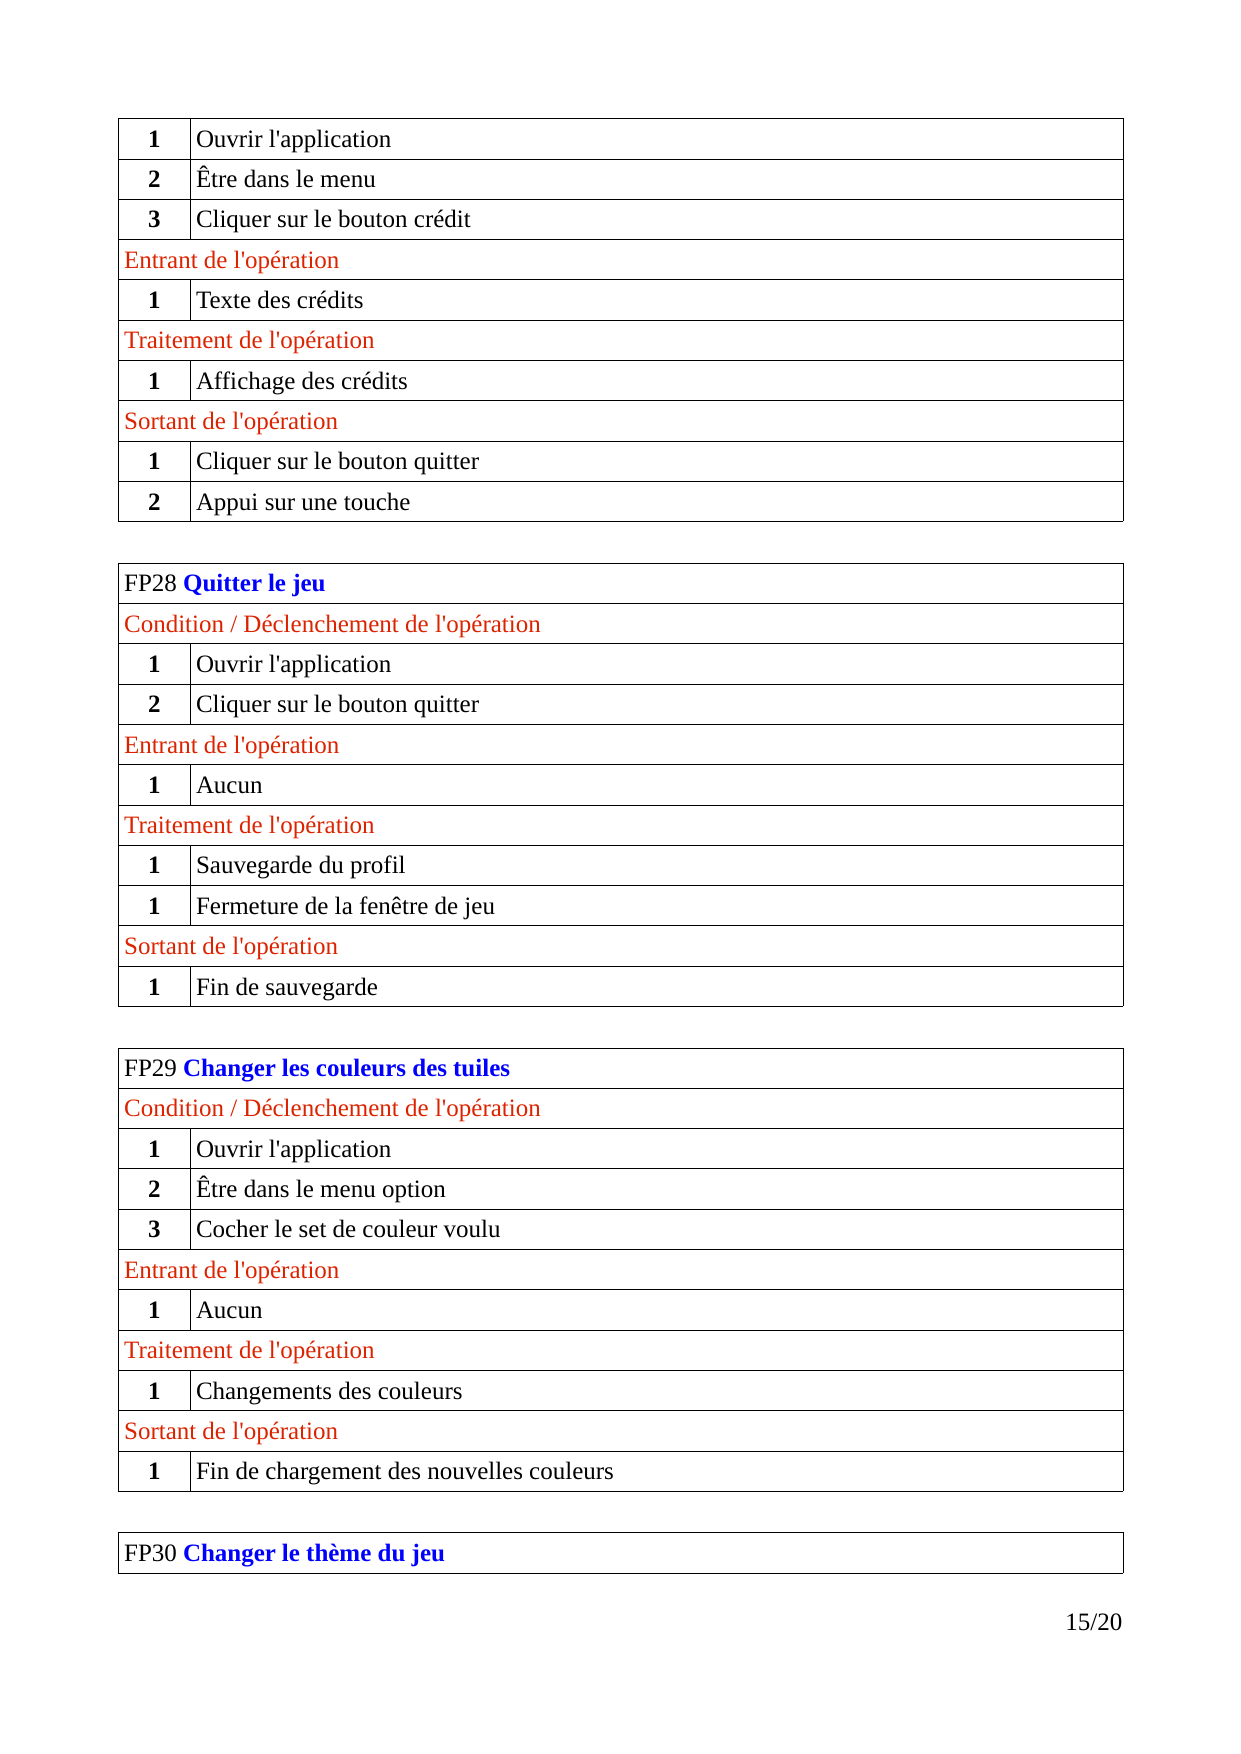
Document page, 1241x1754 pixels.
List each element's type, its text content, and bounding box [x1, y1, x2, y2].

table_cell Sortant de l'opération [119, 1411, 1123, 1451]
table_cell Changements des couleurs [191, 1371, 1123, 1410]
table_cell Cliquer sur le bouton crédit [191, 200, 1123, 239]
table_cell Condition / Déclenchement de l'opération [119, 1089, 1123, 1128]
table_cell Traitement de l'opération [119, 806, 1123, 845]
table_cell Être dans le menu option [191, 1169, 1123, 1209]
table_cell Être dans le menu [191, 160, 1123, 199]
table_cell Fermeture de la fenêtre de jeu [191, 886, 1123, 925]
table_header FP29 Changer les couleurs des tuiles [119, 1049, 1123, 1088]
table_cell Traitement de l'opération [119, 321, 1123, 360]
table_cell Fin de sauvegarde [191, 967, 1123, 1006]
table_cell Sauvegarde du profil [191, 846, 1123, 885]
table_cell Cocher le set de couleur voulu [191, 1210, 1123, 1249]
table_header FP30 Changer le thème du jeu [119, 1533, 1123, 1572]
table_cell Sortant de l'opération [119, 926, 1123, 966]
table_cell Entrant de l'opération [119, 1250, 1123, 1289]
table_cell 1 [119, 846, 190, 885]
table_cell 1 [119, 765, 190, 804]
table_cell 1 [119, 280, 190, 320]
table_cell Affichage des crédits [191, 361, 1123, 400]
table_cell Aucun [191, 765, 1123, 804]
table_cell 1 [119, 1452, 190, 1491]
table_cell 3 [119, 1210, 190, 1249]
table_cell 1 [119, 119, 190, 158]
table_cell Entrant de l'opération [119, 725, 1123, 764]
table_cell Ouvrir l'application [191, 119, 1123, 158]
table_cell Condition / Déclenchement de l'opération [119, 604, 1123, 643]
table_cell 3 [119, 200, 190, 239]
table_cell 2 [119, 482, 190, 521]
table_cell Ouvrir l'application [191, 644, 1123, 683]
table_cell 1 [119, 644, 190, 683]
table_cell 1 [119, 886, 190, 925]
table_cell Fin de chargement des nouvelles couleurs [191, 1452, 1123, 1491]
table_cell 2 [119, 1169, 190, 1209]
table_cell 1 [119, 361, 190, 400]
table_cell 1 [119, 1371, 190, 1410]
table_cell Sortant de l'opération [119, 401, 1123, 441]
table_cell Ouvrir l'application [191, 1129, 1123, 1168]
table_cell Texte des crédits [191, 280, 1123, 320]
table_cell 2 [119, 685, 190, 724]
table_cell 1 [119, 1129, 190, 1168]
table_header FP28 Quitter le jeu [119, 564, 1123, 603]
table_cell Cliquer sur le bouton quitter [191, 685, 1123, 724]
table_cell 2 [119, 160, 190, 199]
table_cell Appui sur une touche [191, 482, 1123, 521]
table_cell 1 [119, 1290, 190, 1329]
table_cell Cliquer sur le bouton quitter [191, 442, 1123, 481]
table_cell Entrant de l'opération [119, 240, 1123, 279]
table_cell Traitement de l'opération [119, 1331, 1123, 1370]
table_cell Aucun [191, 1290, 1123, 1329]
table_cell 1 [119, 442, 190, 481]
table_cell 1 [119, 967, 190, 1006]
